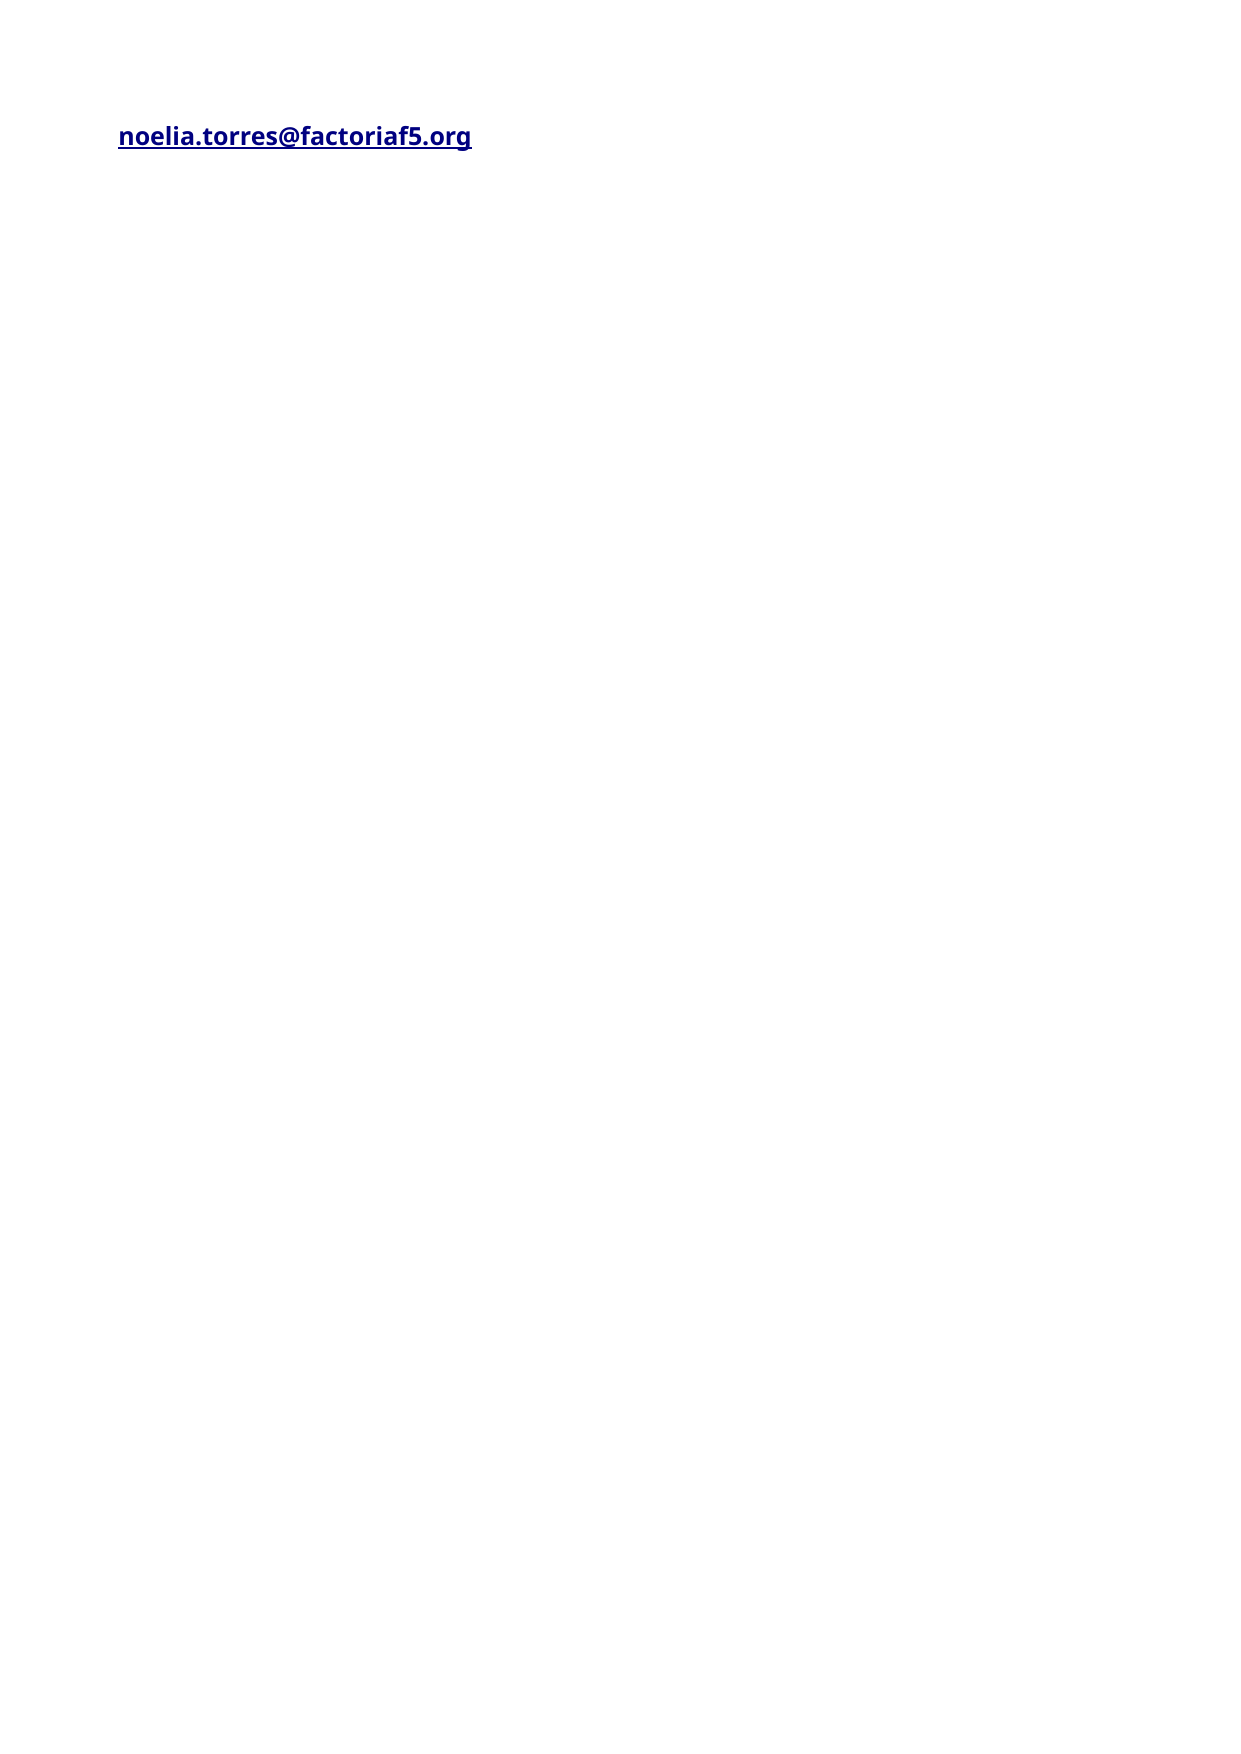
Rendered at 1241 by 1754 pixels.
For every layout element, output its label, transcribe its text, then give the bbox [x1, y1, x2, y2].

text noelia.torres@factoriaf5.org [118, 118, 1122, 152]
